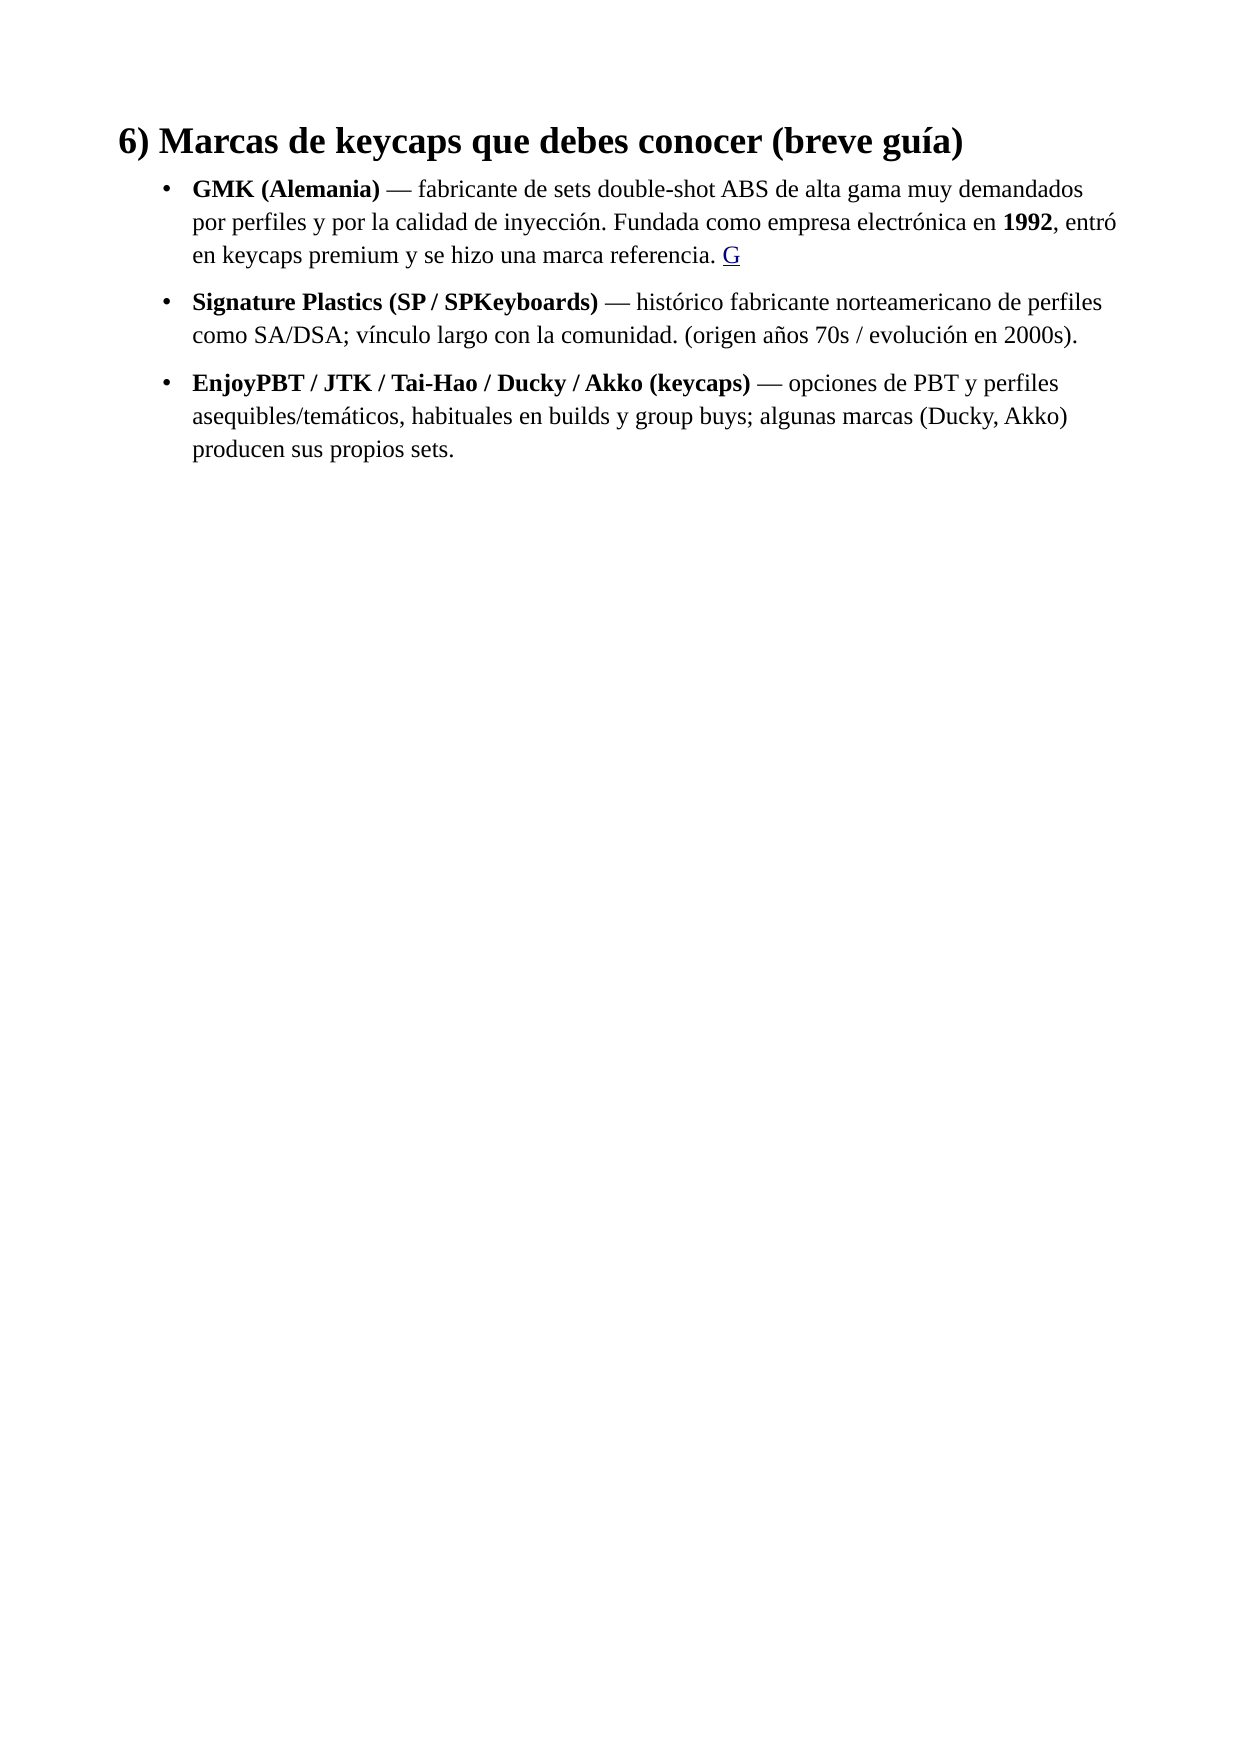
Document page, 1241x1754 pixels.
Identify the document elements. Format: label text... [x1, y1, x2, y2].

list Signature Plastics (SP / SPKeyboards) — histórico fabricante norteamericano de perfiles como SA/DSA; vínculo largo con la comunidad. (origen años 70s / evolución en 2000s). [162, 287, 1122, 349]
subtitle 6) Marcas de keycaps que debes conocer (breve guía) [118, 118, 1122, 161]
list EnjoyPBT / JTK / Tai-Hao / Ducky / Akko (keycaps) — opciones de PBT y perfiles asequibles/temáticos, habituales en builds y group buys; algunas marcas (Ducky, Akko) producen sus propios sets. [162, 368, 1122, 463]
list GMK (Alemania) — fabricante de sets double-shot ABS de alta gama muy demandados por perfiles y por la calidad de inyección. Fundada como empresa electrónica en 1992, entró en keycaps premium y se hizo una marca referencia. G [162, 174, 1122, 268]
